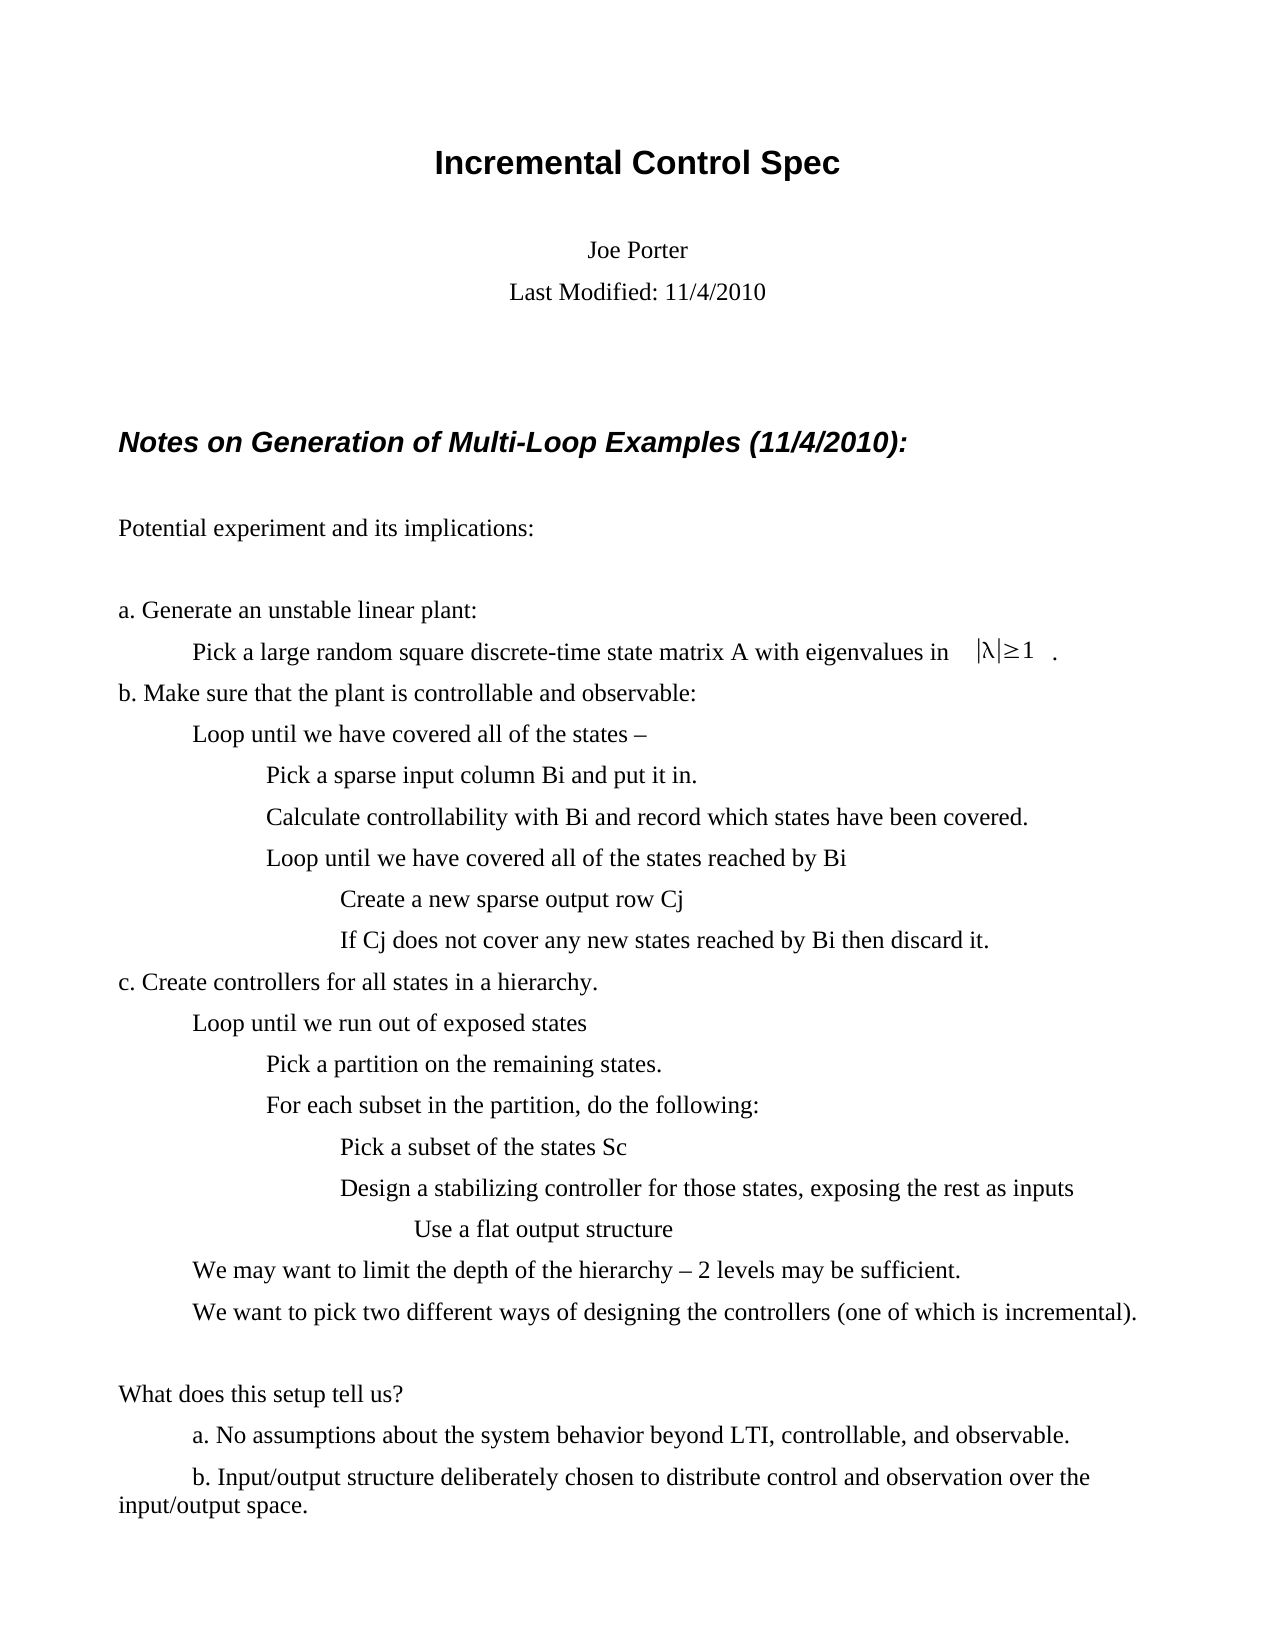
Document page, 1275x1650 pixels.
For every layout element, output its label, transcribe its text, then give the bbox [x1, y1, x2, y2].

text Loop until we have covered all of the states reached by Bi [118, 843, 1157, 872]
text Calculate controllability with Bi and record which states have been covered. [118, 802, 1157, 830]
text Pick a partition on the remaining states. [118, 1049, 1157, 1078]
text We want to pick two different ways of designing the controllers (one of which is incremental). [118, 1297, 1157, 1325]
text Use a flat output structure [118, 1214, 1157, 1243]
text Pick a sparse input column Bi and put it in. [118, 760, 1157, 789]
text Design a stabilizing controller for those states, exposing the rest as inputs [118, 1173, 1157, 1202]
text Create a new sparse output row Cj [118, 884, 1157, 913]
text a. Generate an unstable linear plant: [118, 595, 1157, 624]
text c. Create controllers for all states in a hierarchy. [118, 967, 1157, 995]
text Joe Porter [118, 236, 1157, 264]
text a. No assumptions about the system behavior beyond LTI, controllable, and observable. [118, 1420, 1157, 1449]
text b. Make sure that the plant is controllable and observable: [118, 678, 1157, 707]
text Pick a large random square discrete-time state matrix A with eigenvalues in . [118, 637, 1157, 665]
text Last Modified: 11/4/2010 [118, 277, 1157, 306]
text Loop until we run out of exposed states [118, 1008, 1157, 1037]
text b. Input/output structure deliberately chosen to distribute control and observation over the input/output space. [118, 1462, 1157, 1519]
text For each subset in the partition, do the following: [118, 1090, 1157, 1119]
text We may want to limit the depth of the hierarchy – 2 levels may be sufficient. [118, 1255, 1157, 1284]
text Pick a subset of the states Sc [118, 1132, 1157, 1160]
subtitle Notes on Generation of Multi-Loop Examples (11/4/2010): [118, 426, 1157, 459]
text If Cj does not cover any new states reached by Bi then discard it. [118, 925, 1157, 954]
text Potential experiment and its implications: [118, 513, 1157, 542]
text Loop until we have covered all of the states – [118, 719, 1157, 748]
text What does this setup tell us? [118, 1379, 1157, 1408]
subtitle Incremental Control Spec [118, 143, 1157, 182]
